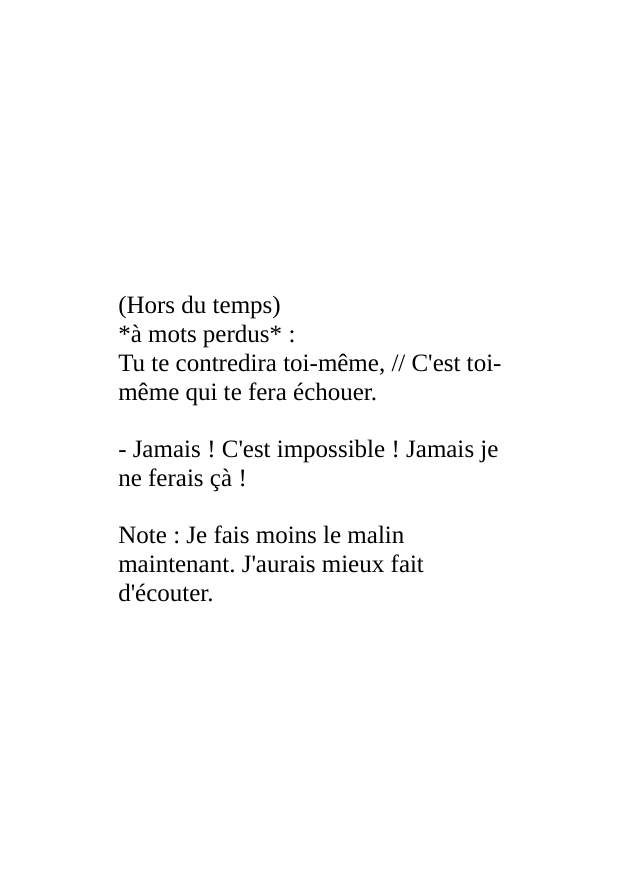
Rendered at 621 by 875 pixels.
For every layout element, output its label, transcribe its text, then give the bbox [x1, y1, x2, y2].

text (Hors du temps) [118, 291, 502, 319]
text Note : Je fais moins le malin maintenant. J'aurais mieux fait d'écouter. [118, 521, 502, 607]
text - Jamais ! C'est impossible ! Jamais je ne ferais çà ! [118, 434, 502, 492]
text *à mots perdus* : [118, 319, 502, 348]
text Tu te contredira toi-même, // C'est toi-même qui te fera échouer. [118, 348, 502, 406]
